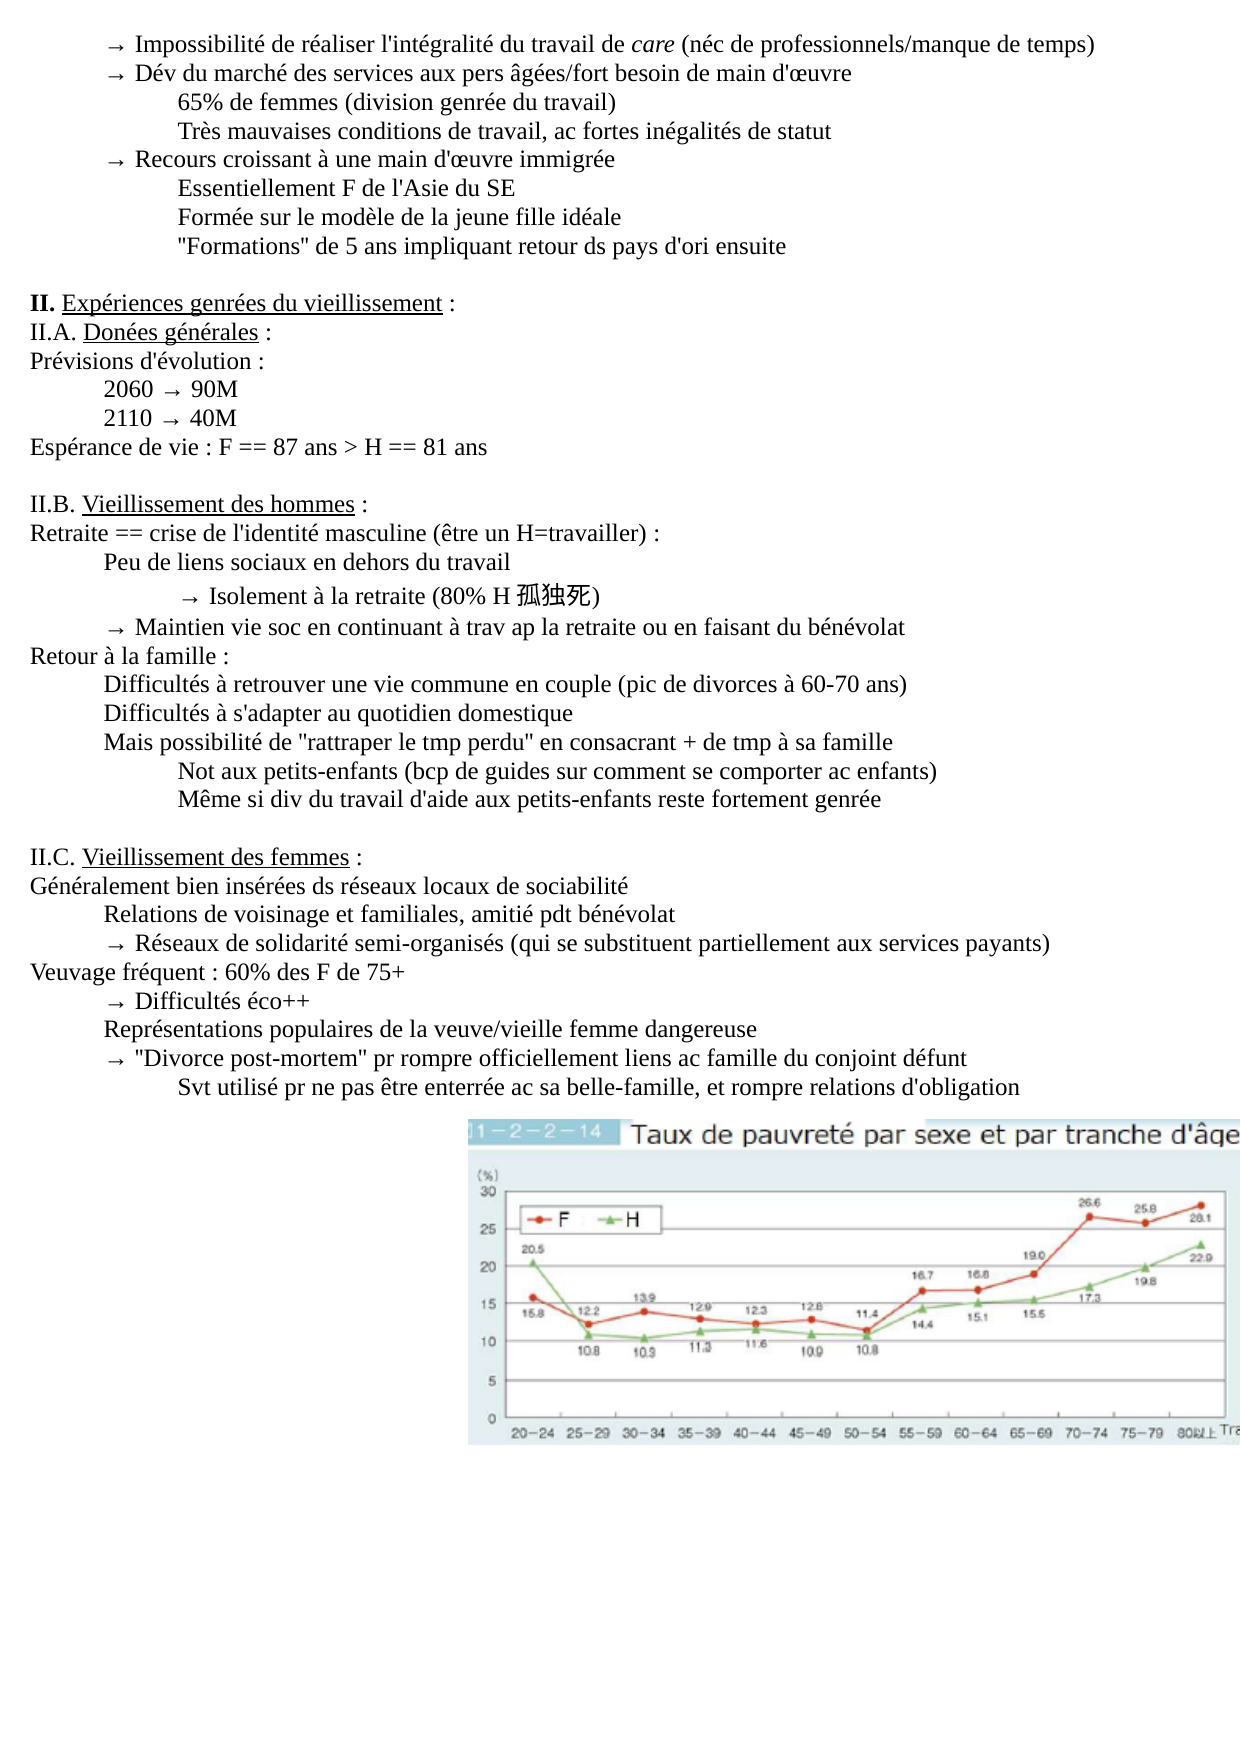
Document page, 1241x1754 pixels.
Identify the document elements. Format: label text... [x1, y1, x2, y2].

picture [468, 1119, 1240, 1445]
text Essentiellement F de l'Asie du SE [29, 173, 1211, 202]
text II.A. Donées générales : [29, 317, 1211, 346]
text Svt utilisé pr ne pas être enterrée ac sa belle-famille, et rompre relations d'obligation [29, 1072, 1211, 1101]
text Représentations populaires de la veuve/vieille femme dangereuse [29, 1014, 1211, 1043]
text → Impossibilité de réaliser l'intégralité du travail de care (néc de professionnels/manque de temps) [29, 29, 1211, 58]
text Même si div du travail d'aide aux petits-enfants reste fortement genrée [29, 784, 1211, 813]
text Difficultés à retrouver une vie commune en couple (pic de divorces à 60-70 ans) [29, 669, 1211, 698]
text Mais possibilité de ''rattraper le tmp perdu'' en consacrant + de tmp à sa famille [29, 727, 1211, 756]
text → Difficultés éco++ [29, 986, 1211, 1014]
text Généralement bien insérées ds réseaux locaux de sociabilité [29, 871, 1211, 899]
text 65% de femmes (division genrée du travail) [29, 87, 1211, 116]
text ''Formations'' de 5 ans impliquant retour ds pays d'ori ensuite [29, 231, 1211, 259]
text → ''Divorce post-mortem'' pr rompre officiellement liens ac famille du conjoint défunt [29, 1043, 1211, 1072]
text II.C. Vieillissement des femmes : [29, 842, 1211, 871]
text II.B. Vieillissement des hommes : [29, 489, 1211, 518]
text → Dév du marché des services aux pers âgées/fort besoin de main d'œuvre [29, 58, 1211, 87]
text Difficultés à s'adapter au quotidien domestique [29, 698, 1211, 727]
text Formée sur le modèle de la jeune fille idéale [29, 202, 1211, 231]
text Peu de liens sociaux en dehors du travail [29, 547, 1211, 576]
text Retraite == crise de l'identité masculine (être un H=travailler) : [29, 518, 1211, 547]
text → Isolement à la retraite (80% H 孤独死) [29, 576, 1211, 612]
text 2060 → 90M [29, 374, 1211, 403]
text Veuvage fréquent : 60% des F de 75+ [29, 957, 1211, 986]
text 2110 → 40M [29, 403, 1211, 432]
text Retour à la famille : [29, 641, 1211, 669]
text → Réseaux de solidarité semi-organisés (qui se substituent partiellement aux services payants) [29, 928, 1211, 957]
text Relations de voisinage et familiales, amitié pdt bénévolat [29, 899, 1211, 928]
text II. Expériences genrées du vieillissement : [29, 288, 1211, 317]
text → Recours croissant à une main d'œuvre immigrée [29, 144, 1211, 173]
text → Maintien vie soc en continuant à trav ap la retraite ou en faisant du bénévolat [29, 612, 1211, 641]
text Espérance de vie : F == 87 ans > H == 81 ans [29, 432, 1211, 461]
text Très mauvaises conditions de travail, ac fortes inégalités de statut [29, 116, 1211, 144]
text Prévisions d'évolution : [29, 346, 1211, 374]
text Not aux petits-enfants (bcp de guides sur comment se comporter ac enfants) [29, 756, 1211, 784]
